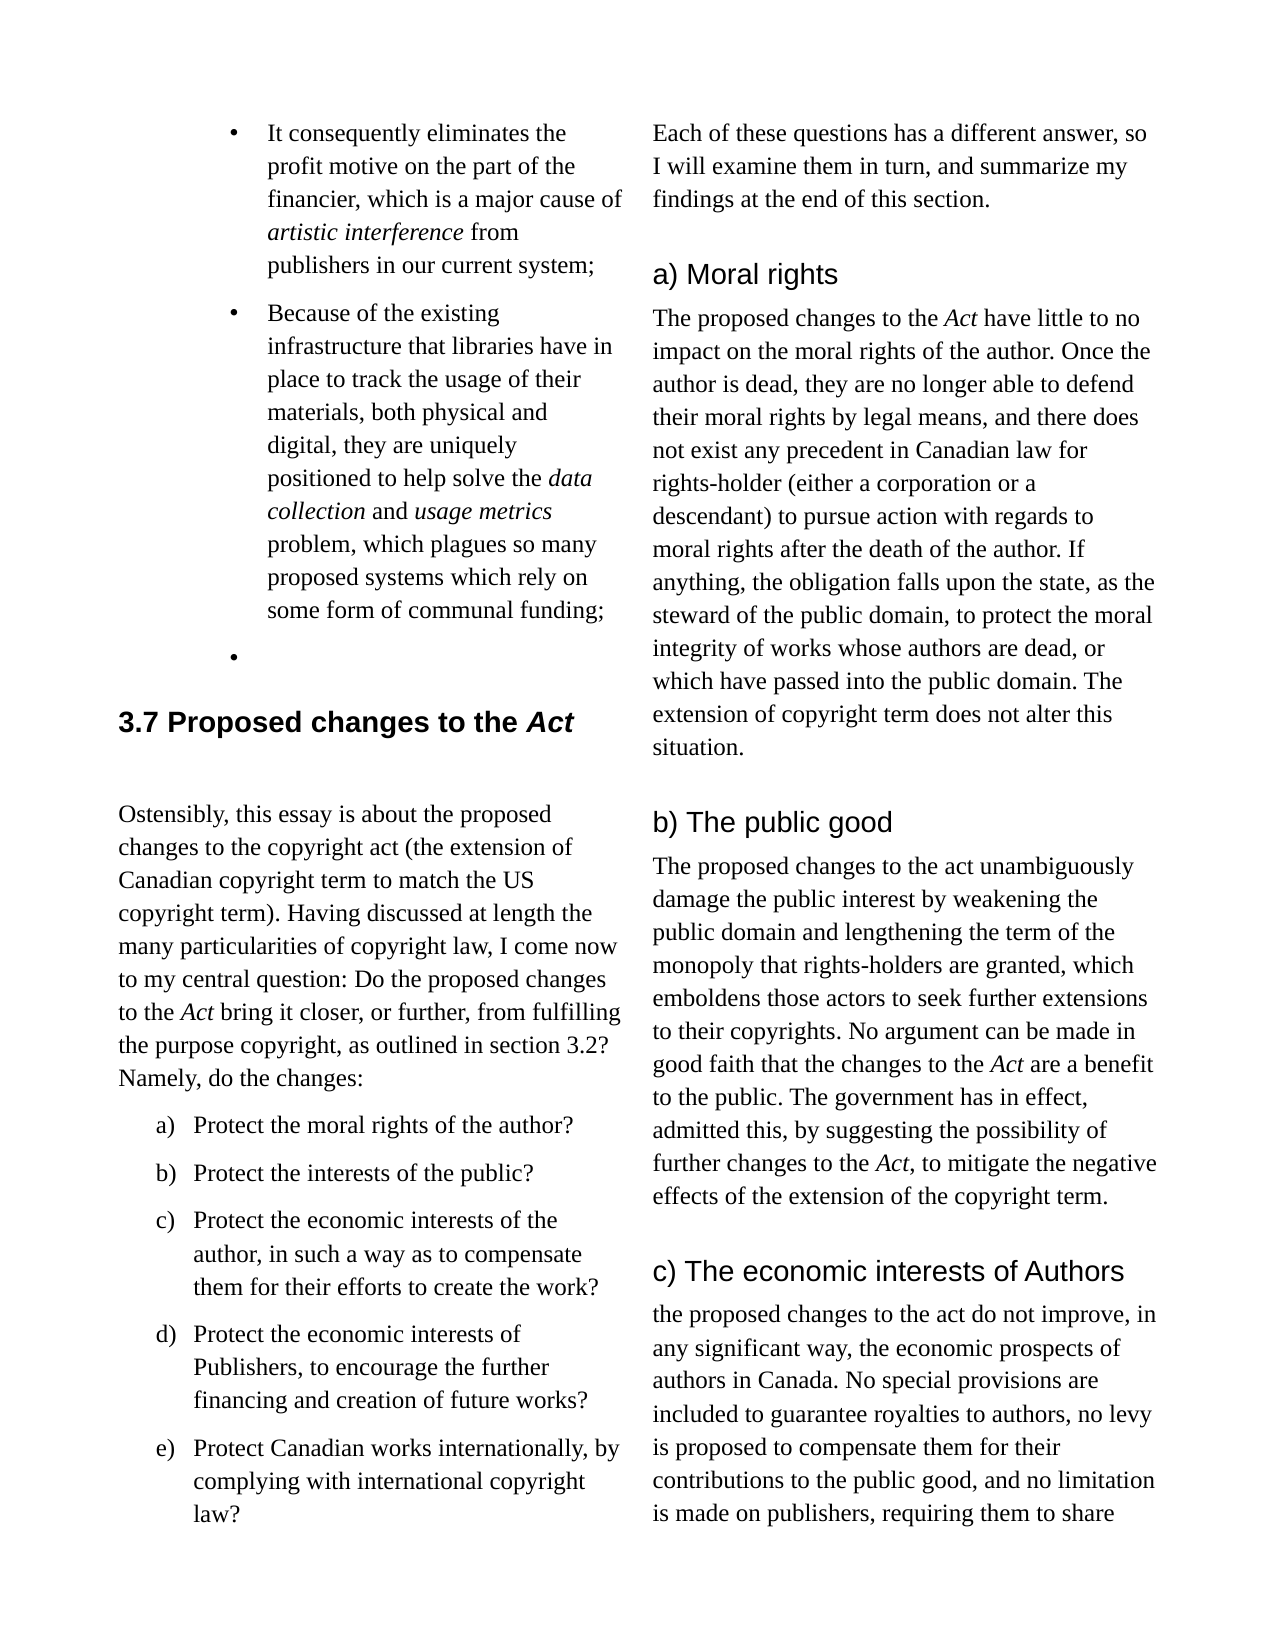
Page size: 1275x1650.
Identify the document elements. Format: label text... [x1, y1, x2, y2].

text Each of these questions has a different answer, so I will examine them in turn, and summarize my findings at the end of this section. [652, 118, 1157, 213]
list Because of the existing infrastructure that libraries have in place to track the usage of their materials, both physical and digital, they are uniquely positioned to help solve the data collection and usage metrics problem, which plagues so many proposed systems which rely on some form of communal funding; [229, 298, 623, 624]
list Protect Canadian works internationally, by complying with international copyright law? [156, 1433, 623, 1528]
subtitle a) Moral rights [652, 257, 1157, 290]
text Ostensibly, this essay is about the proposed changes to the copyright act (the extension of Canadian copyright term to match the US copyright term). Having discussed at length the many particularities of copyright law, I come now to my central question: Do the proposed changes to the Act bring it closer, or further, from fulfilling the purpose copyright, as outlined in section 3.2? Namely, do the changes: [118, 799, 623, 1092]
subtitle c) The economic interests of Authors [652, 1253, 1157, 1287]
list Protect the economic interests of Publishers, to encourage the further financing and creation of future works? [156, 1319, 623, 1414]
list Protect the economic interests of the author, in such a way as to compensate them for their efforts to create the work? [156, 1206, 623, 1300]
list Protect the moral rights of the author? [156, 1110, 623, 1139]
subtitle b) The public good [652, 805, 1157, 838]
subtitle 3.7 Proposed changes to the Act [118, 705, 623, 738]
text The proposed changes to the act unambiguously damage the public interest by weakening the public domain and lengthening the term of the monopoly that rights-holders are granted, which emboldens those actors to seek further extensions to their copyrights. No argument can be made in good faith that the changes to the Act are a benefit to the public. The government has in effect, admitted this, by suggesting the possibility of further changes to the Act, to mitigate the negative effects of the extension of the copyright term. [652, 851, 1157, 1210]
text the proposed changes to the act do not improve, in any significant way, the economic prospects of authors in Canada. No special provisions are included to guarantee royalties to authors, no levy is proposed to compensate them for their contributions to the public good, and no limitation is made on publishers, requiring them to share [652, 1299, 1157, 1526]
list It consequently eliminates the profit motive on the part of the financier, which is a major cause of artistic interference from publishers in our current system; [229, 118, 623, 279]
text The proposed changes to the Act have little to no impact on the moral rights of the author. Once the author is dead, they are no longer able to defend their moral rights by legal means, and there does not exist any precedent in Canadian law for rights-holder (either a corporation or a descendant) to pursue action with regards to moral rights after the death of the author. If anything, the obligation falls upon the state, as the steward of the public domain, to protect the moral integrity of works whose authors are dead, or which have passed into the public domain. The extension of copyright term does not alter this situation. [652, 303, 1157, 761]
list Protect the interests of the public? [156, 1158, 623, 1187]
